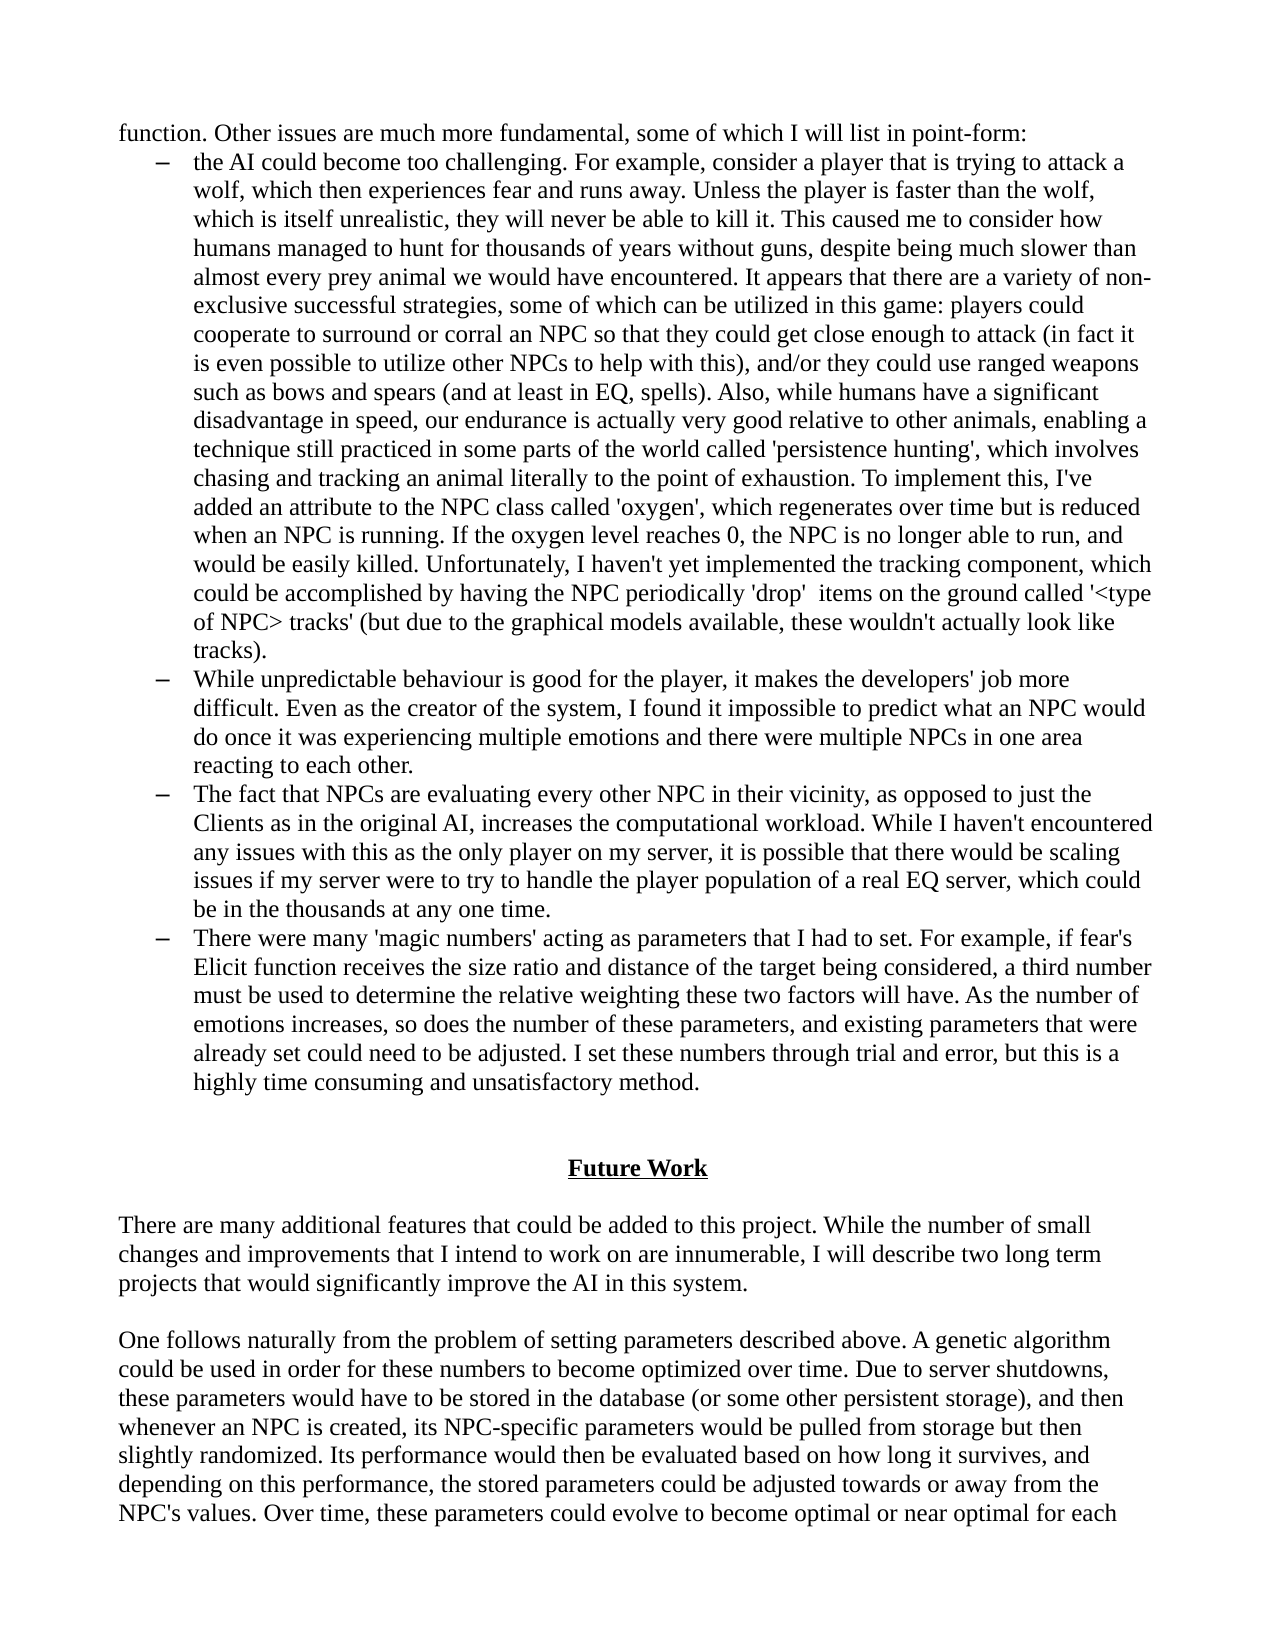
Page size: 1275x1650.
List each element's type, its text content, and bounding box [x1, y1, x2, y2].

text One follows naturally from the problem of setting parameters described above. A genetic algorithm could be used in order for these numbers to become optimized over time. Due to server shutdowns, these parameters would have to be stored in the database (or some other persistent storage), and then whenever an NPC is created, its NPC-specific parameters would be pulled from storage but then slightly randomized. Its performance would then be evaluated based on how long it survives, and depending on this performance, the stored parameters could be adjusted towards or away from the NPC's values. Over time, these parameters could evolve to become optimal or near optimal for each [118, 1326, 1157, 1527]
list the AI could become too challenging. For example, consider a player that is trying to attack a wolf, which then experiences fear and runs away. Unless the player is faster than the wolf, which is itself unrealistic, they will never be able to kill it. This caused me to consider how humans managed to hunt for thousands of years without guns, despite being much slower than almost every prey animal we would have encountered. It appears that there are a variety of non-exclusive successful strategies, some of which can be utilized in this game: players could cooperate to surround or corral an NPC so that they could get close enough to attack (in fact it is even possible to utilize other NPCs to help with this), and/or they could use ranged weapons such as bows and spears (and at least in EQ, spells). Also, while humans have a significant disadvantage in speed, our endurance is actually very good relative to other animals, enabling a technique still practiced in some parts of the world called 'persistence hunting', which involves chasing and tracking an animal literally to the point of exhaustion. To implement this, I've added an attribute to the NPC class called 'oxygen', which regenerates over time but is reduced when an NPC is running. If the oxygen level reaches 0, the NPC is no longer able to run, and would be easily killed. Unfortunately, I haven't yet implemented the tracking component, which could be accomplished by having the NPC periodically 'drop' items on the ground called '<type of NPC> tracks' (but due to the graphical models available, these wouldn't actually look like tracks). [156, 147, 1157, 664]
list There were many 'magic numbers' acting as parameters that I had to set. For example, if fear's Elicit function receives the size ratio and distance of the target being considered, a third number must be used to determine the relative weighting these two factors will have. As the number of emotions increases, so does the number of these parameters, and existing parameters that were already set could need to be adjusted. I set these numbers through trial and error, but this is a highly time consuming and unsatisfactory method. [156, 923, 1157, 1096]
text There are many additional features that could be added to this project. While the number of small changes and improvements that I intend to work on are innumerable, I will describe two long term projects that would significantly improve the AI in this system. [118, 1211, 1157, 1297]
list The fact that NPCs are evaluating every other NPC in their vicinity, as opposed to just the Clients as in the original AI, increases the computational workload. While I haven't encountered any issues with this as the only player on my server, it is possible that there would be scaling issues if my server were to try to handle the player population of a real EQ server, which could be in the thousands at any one time. [156, 779, 1157, 923]
text Future Work [118, 1153, 1157, 1182]
list While unpredictable behaviour is good for the player, it makes the developers' job more difficult. Even as the creator of the system, I found it impossible to predict what an NPC would do once it was experiencing multiple emotions and there were multiple NPCs in one area reacting to each other. [156, 664, 1157, 779]
text function. Other issues are much more fundamental, some of which I will list in point-form: [118, 118, 1157, 147]
